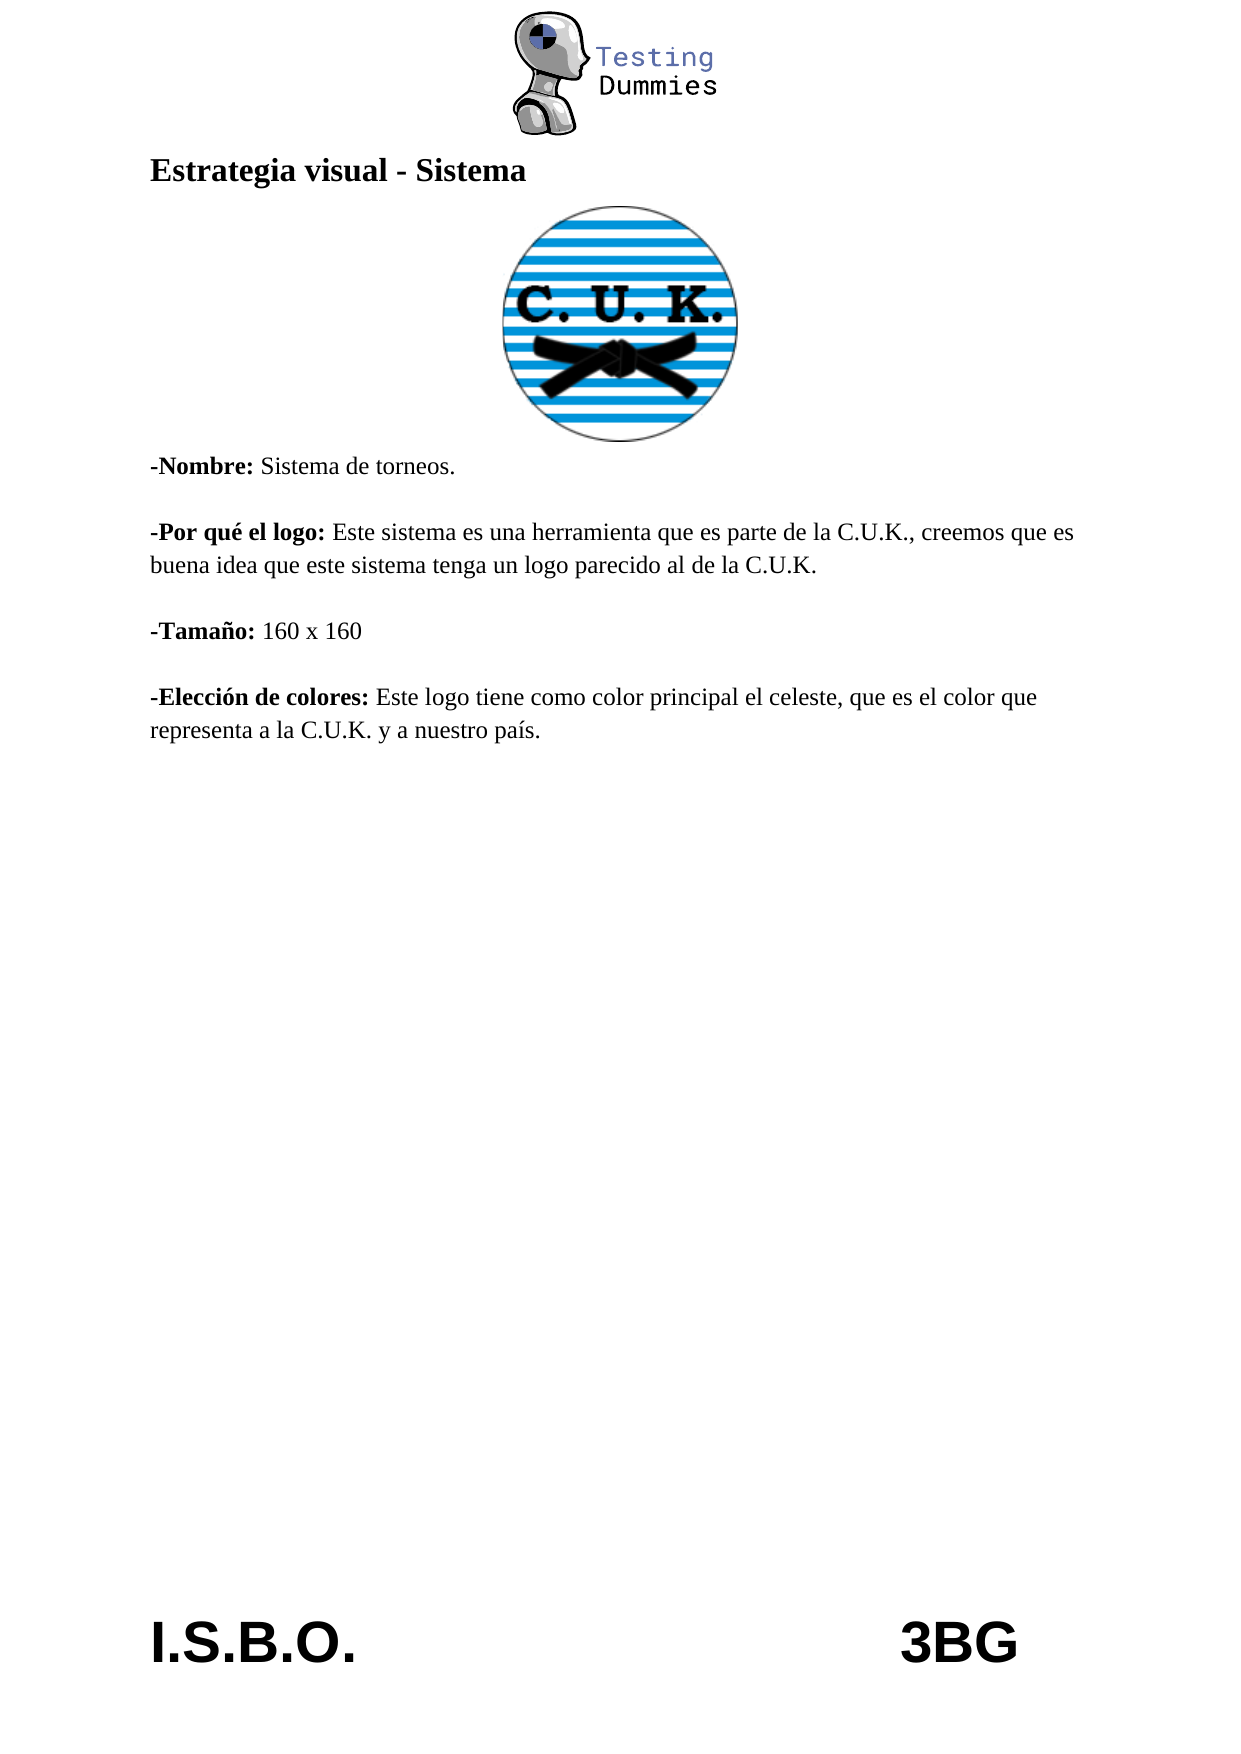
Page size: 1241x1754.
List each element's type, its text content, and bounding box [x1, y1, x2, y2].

picture [502, 330, 738, 442]
text -Tamaño: 160 x 160 [150, 616, 1090, 645]
text -Nombre: Sistema de torneos. [150, 451, 1090, 480]
subtitle Estrategia visual - Sistema [150, 150, 1090, 188]
text -Por qué el logo: Este sistema es una herramienta que es parte de la C.U.K., creemos que es buena idea que este sistema tenga un logo parecido al de la C.U.K. [150, 517, 1090, 579]
text -Elección de colores: Este logo tiene como color principal el celeste, que es el color que representa a la C.U.K. y a nuestro país. [150, 682, 1090, 744]
picture [502, 206, 738, 326]
